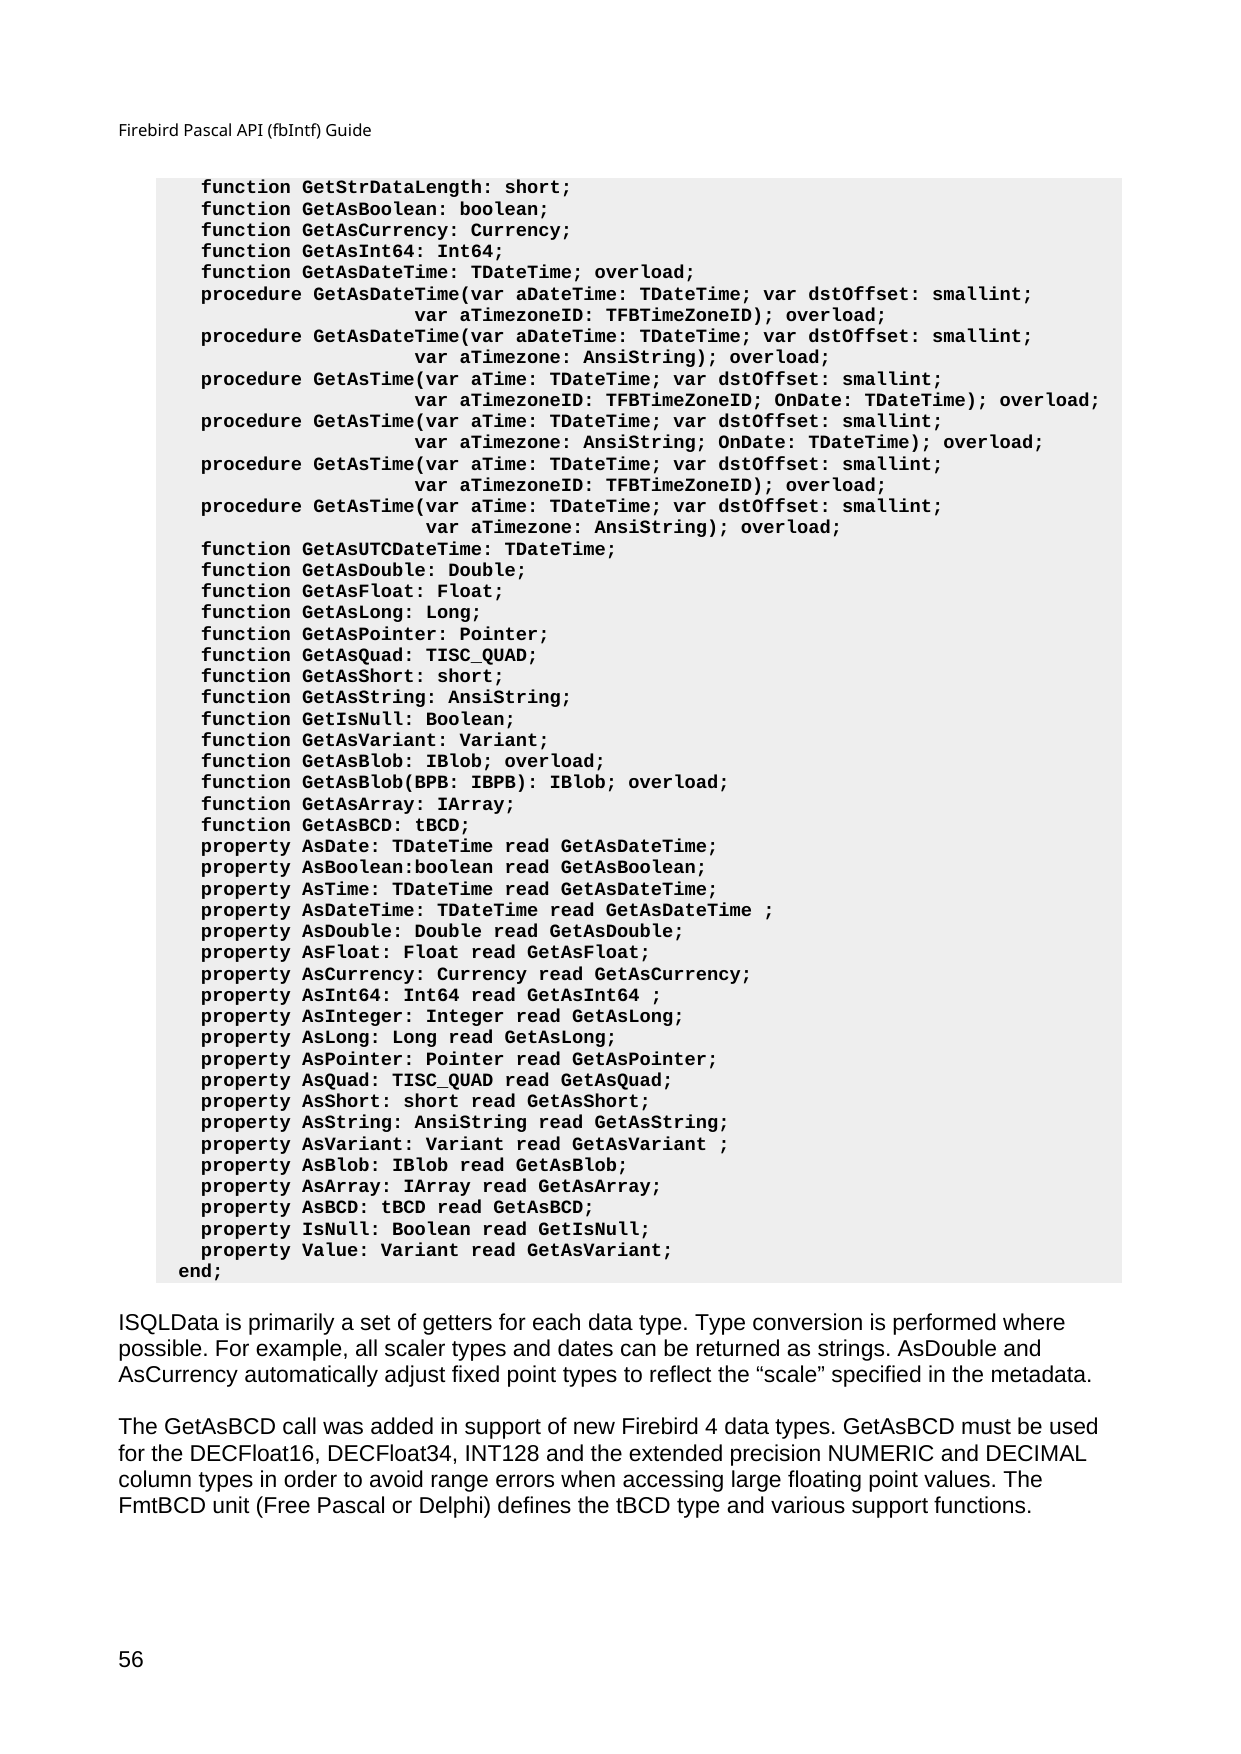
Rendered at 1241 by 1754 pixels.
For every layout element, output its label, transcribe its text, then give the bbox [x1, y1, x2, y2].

text property AsBCD: tBCD read GetAsBCD; [156, 1198, 1122, 1219]
text property AsInt64: Int64 read GetAsInt64 ; [156, 986, 1122, 1007]
text property AsInteger: Integer read GetAsLong; [156, 1007, 1122, 1028]
text procedure GetAsTime(var aTime: TDateTime; var dstOffset: smallint; [156, 454, 1122, 476]
text function GetAsBlob(BPB: IBPB): IBlob; overload; [156, 773, 1122, 794]
text property AsVariant: Variant read GetAsVariant ; [156, 1134, 1122, 1156]
text var aTimezoneID: TFBTimeZoneID); overload; [156, 306, 1122, 327]
text property IsNull: Boolean read GetIsNull; [156, 1219, 1122, 1241]
text property AsBoolean:boolean read GetAsBoolean; [156, 858, 1122, 879]
text property Value: Variant read GetAsVariant; [156, 1241, 1122, 1262]
text function GetIsNull: Boolean; [156, 709, 1122, 731]
text function GetStrDataLength: short; [156, 178, 1122, 199]
text procedure GetAsTime(var aTime: TDateTime; var dstOffset: smallint; [156, 497, 1122, 518]
text function GetAsVariant: Variant; [156, 731, 1122, 752]
text var aTimezoneID: TFBTimeZoneID; OnDate: TDateTime); overload; [156, 391, 1122, 412]
text var aTimezone: AnsiString); overload; [156, 518, 1122, 539]
text property AsDate: TDateTime read GetAsDateTime; [156, 837, 1122, 858]
text function GetAsLong: Long; [156, 603, 1122, 624]
text function GetAsQuad: TISC_QUAD; [156, 646, 1122, 667]
text property AsShort: short read GetAsShort; [156, 1092, 1122, 1113]
text procedure GetAsDateTime(var aDateTime: TDateTime; var dstOffset: smallint; [156, 327, 1122, 348]
text property AsTime: TDateTime read GetAsDateTime; [156, 879, 1122, 901]
text function GetAsString: AnsiString; [156, 688, 1122, 709]
text property AsBlob: IBlob read GetAsBlob; [156, 1156, 1122, 1177]
text procedure GetAsTime(var aTime: TDateTime; var dstOffset: smallint; [156, 412, 1122, 433]
text var aTimezone: AnsiString; OnDate: TDateTime); overload; [156, 433, 1122, 454]
text function GetAsBoolean: boolean; [156, 199, 1122, 221]
text function GetAsArray: IArray; [156, 794, 1122, 816]
text The GetAsBCD call was added in support of new Firebird 4 data types. GetAsBCD must be used for the DECFloat16, DECFloat34, INT128 and the extended precision NUMERIC and DECIMAL column types in order to avoid range errors when accessing large floating point values. The FmtBCD unit (Free Pascal or Delphi) defines the tBCD type and various support functions. [118, 1413, 1122, 1519]
text property AsLong: Long read GetAsLong; [156, 1028, 1122, 1049]
text procedure GetAsDateTime(var aDateTime: TDateTime; var dstOffset: smallint; [156, 284, 1122, 306]
text ISQLData is primarily a set of getters for each data type. Type conversion is performed where possible. For example, all scaler types and dates can be returned as strings. AsDouble and AsCurrency automatically adjust fixed point types to reflect the “scale” specified in the metadata. [118, 1309, 1122, 1388]
text function GetAsBCD: tBCD; [156, 816, 1122, 837]
text procedure GetAsTime(var aTime: TDateTime; var dstOffset: smallint; [156, 369, 1122, 391]
text var aTimezoneID: TFBTimeZoneID); overload; [156, 476, 1122, 497]
text function GetAsDateTime: TDateTime; overload; [156, 263, 1122, 284]
text function GetAsShort: short; [156, 667, 1122, 688]
text function GetAsPointer: Pointer; [156, 624, 1122, 646]
text function GetAsBlob: IBlob; overload; [156, 752, 1122, 773]
text property AsString: AnsiString read GetAsString; [156, 1113, 1122, 1134]
text property AsPointer: Pointer read GetAsPointer; [156, 1049, 1122, 1071]
text function GetAsInt64: Int64; [156, 242, 1122, 263]
text property AsCurrency: Currency read GetAsCurrency; [156, 964, 1122, 986]
text function GetAsDouble: Double; [156, 561, 1122, 582]
text function GetAsFloat: Float; [156, 582, 1122, 603]
text property AsArray: IArray read GetAsArray; [156, 1177, 1122, 1198]
text end; [156, 1262, 1122, 1283]
text function GetAsUTCDateTime: TDateTime; [156, 539, 1122, 561]
text function GetAsCurrency: Currency; [156, 221, 1122, 242]
text var aTimezone: AnsiString); overload; [156, 348, 1122, 369]
text property AsDouble: Double read GetAsDouble; [156, 922, 1122, 943]
text property AsDateTime: TDateTime read GetAsDateTime ; [156, 901, 1122, 922]
text property AsFloat: Float read GetAsFloat; [156, 943, 1122, 964]
text property AsQuad: TISC_QUAD read GetAsQuad; [156, 1071, 1122, 1092]
